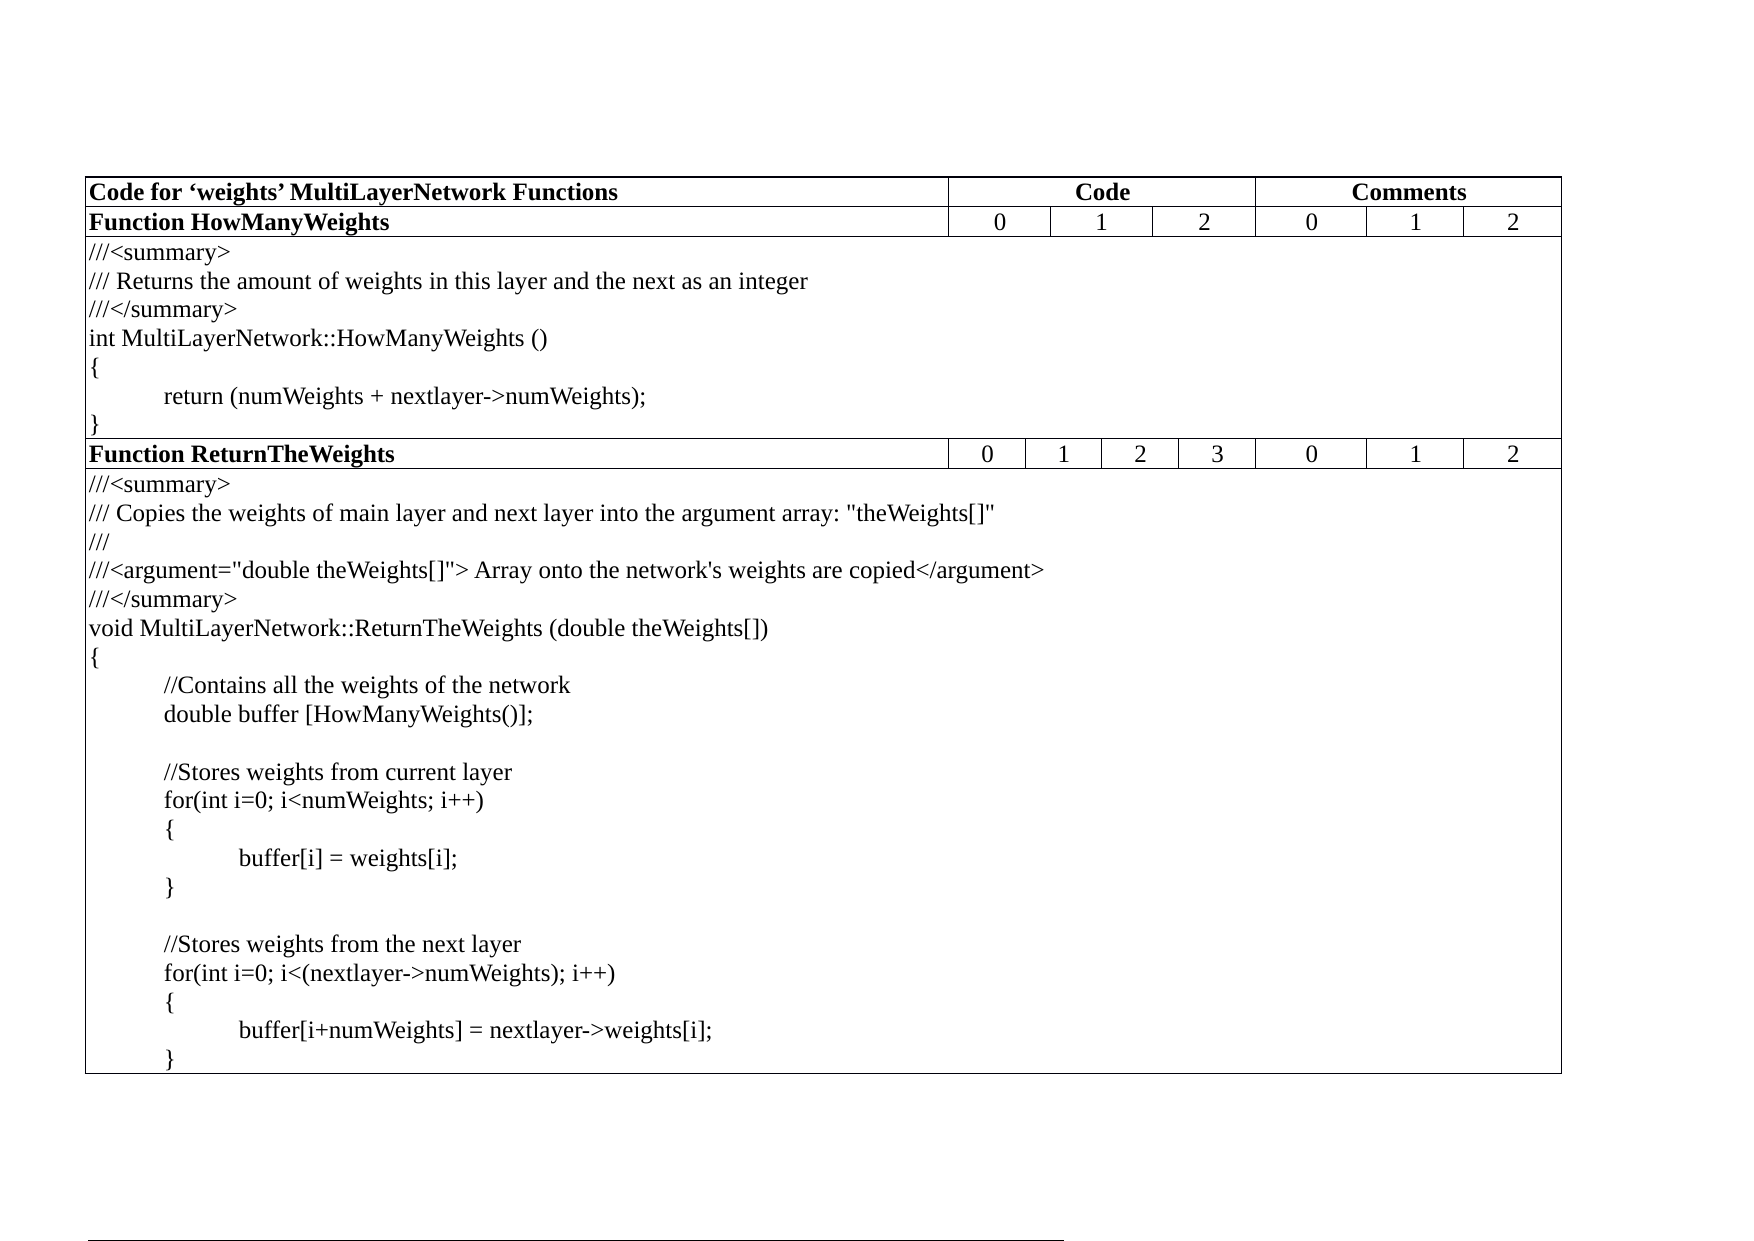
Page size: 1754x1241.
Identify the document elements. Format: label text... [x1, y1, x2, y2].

table_cell 3 [1179, 439, 1255, 468]
table_cell 2 [1464, 439, 1561, 468]
table_cell ///<summary> /// Returns the amount of weights in this layer and the next as an integer ///</summary> int MultiLayerNetwork::HowManyWeights () { return (numWeights + nextlayer->numWeights); } [86, 237, 1561, 438]
table_cell 2 [1102, 439, 1178, 468]
table_header Comments [1256, 178, 1561, 206]
table_header Code [949, 178, 1255, 206]
table_cell 0 [1256, 439, 1366, 468]
table_cell 1 [1051, 207, 1152, 236]
table_cell Function ReturnTheWeights [86, 439, 948, 468]
table_cell 0 [949, 207, 1050, 236]
table_cell 0 [1256, 207, 1366, 236]
table_cell 1 [1026, 439, 1101, 468]
table_header Code for ‘weights’ MultiLayerNetwork Functions [86, 178, 948, 206]
table_cell 2 [1153, 207, 1255, 236]
table_cell ///<summary> /// Copies the weights of main layer and next layer into the argument array: "theWeights[]" /// ///<argument="double theWeights[]"> Array onto the network's weights are copied</argument> ///</summary> void MultiLayerNetwork::ReturnTheWeights (double theWeights[]) { //Contains all the weights of the network double buffer [HowManyWeights()]; //Stores weights from current layer for(int i=0; i<numWeights; i++) { buffer[i] = weights[i]; } //Stores weights from the next layer for(int i=0; i<(nextlayer->numWeights); i++) { buffer[i+numWeights] = nextlayer->weights[i]; } [86, 469, 1561, 1073]
table_cell 0 [949, 439, 1025, 468]
table_cell Function HowManyWeights [86, 207, 948, 236]
table_cell 1 [1367, 207, 1463, 236]
table_cell 2 [1464, 207, 1561, 236]
table_cell 1 [1367, 439, 1463, 468]
